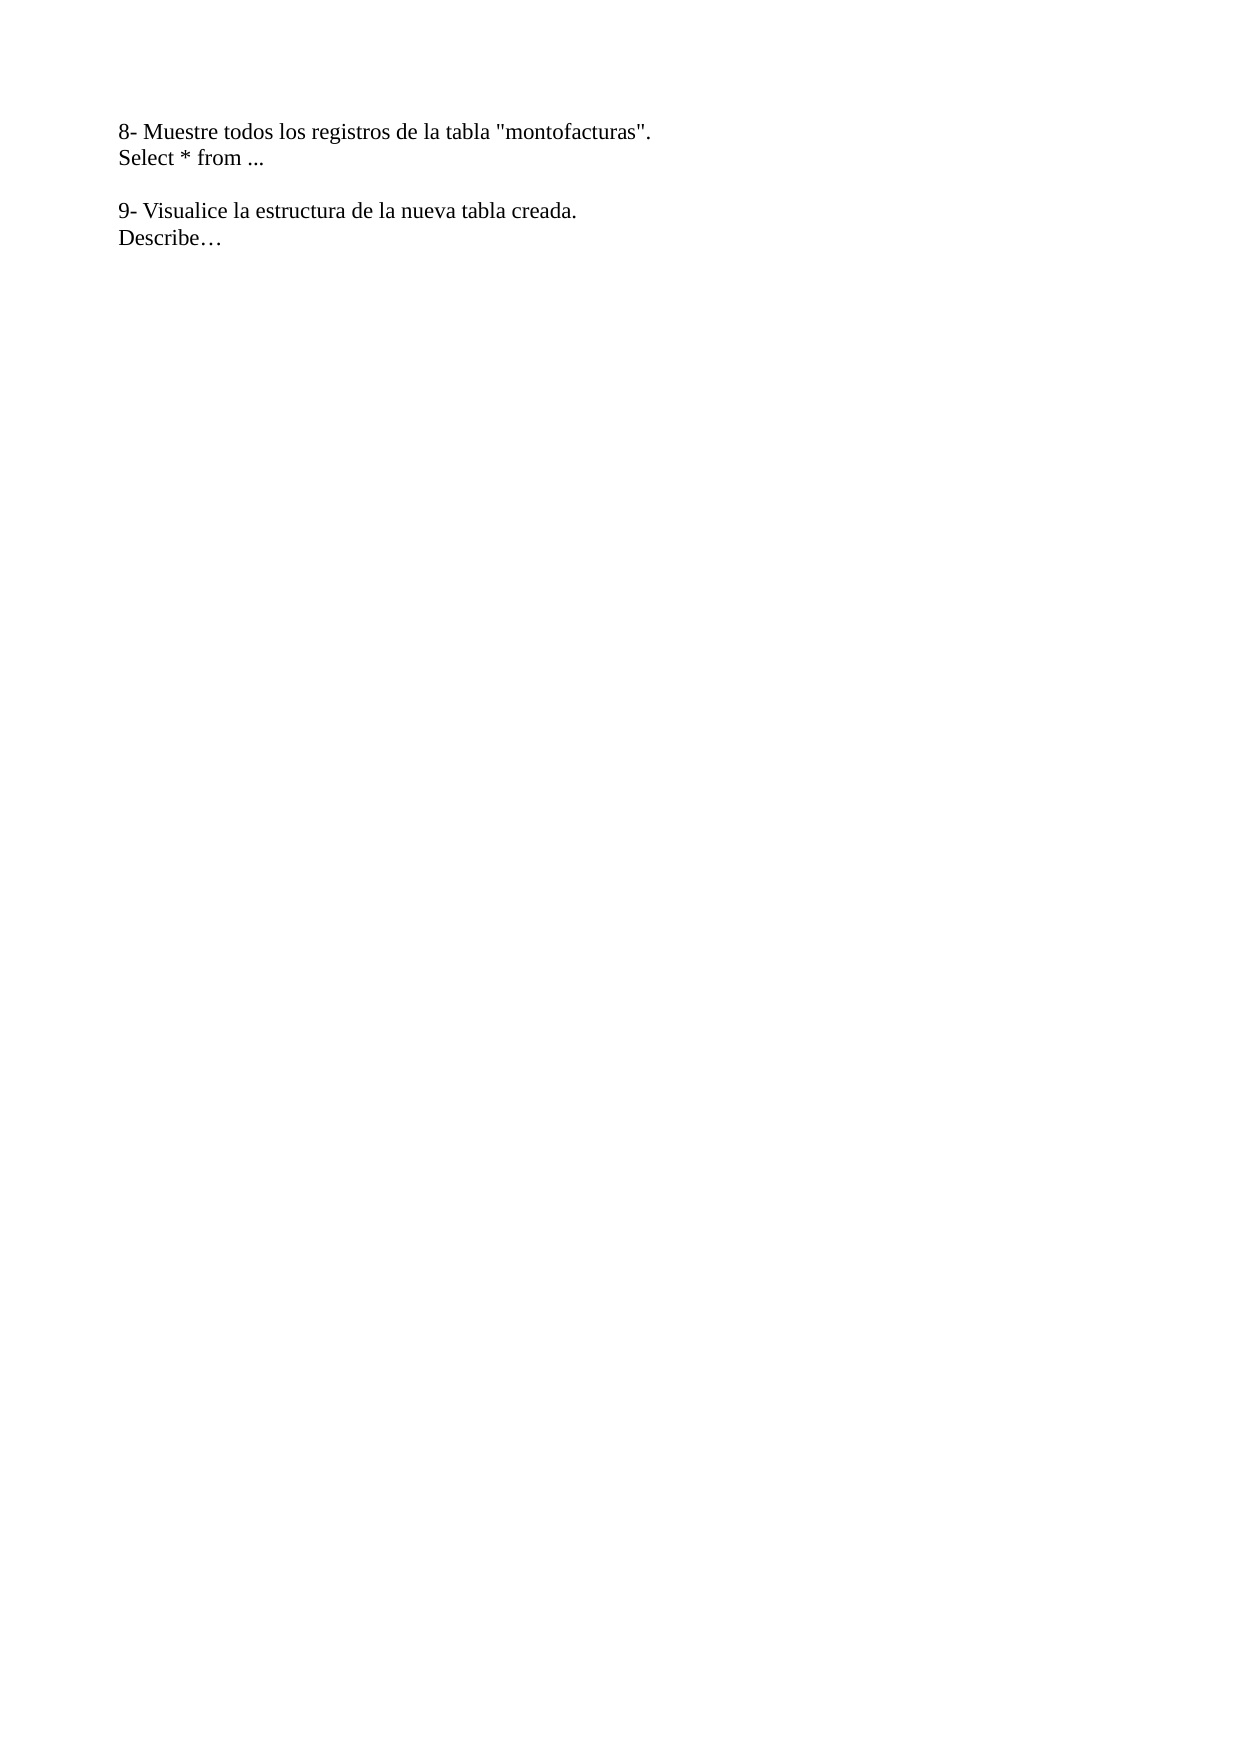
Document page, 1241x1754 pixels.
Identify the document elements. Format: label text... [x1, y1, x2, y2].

text 9- Visualice la estructura de la nueva tabla creada. [118, 197, 1122, 223]
text 8- Muestre todos los registros de la tabla "montofacturas". [118, 118, 1122, 144]
text Select * from ... [118, 144, 1122, 171]
text Describe… [118, 223, 1122, 250]
